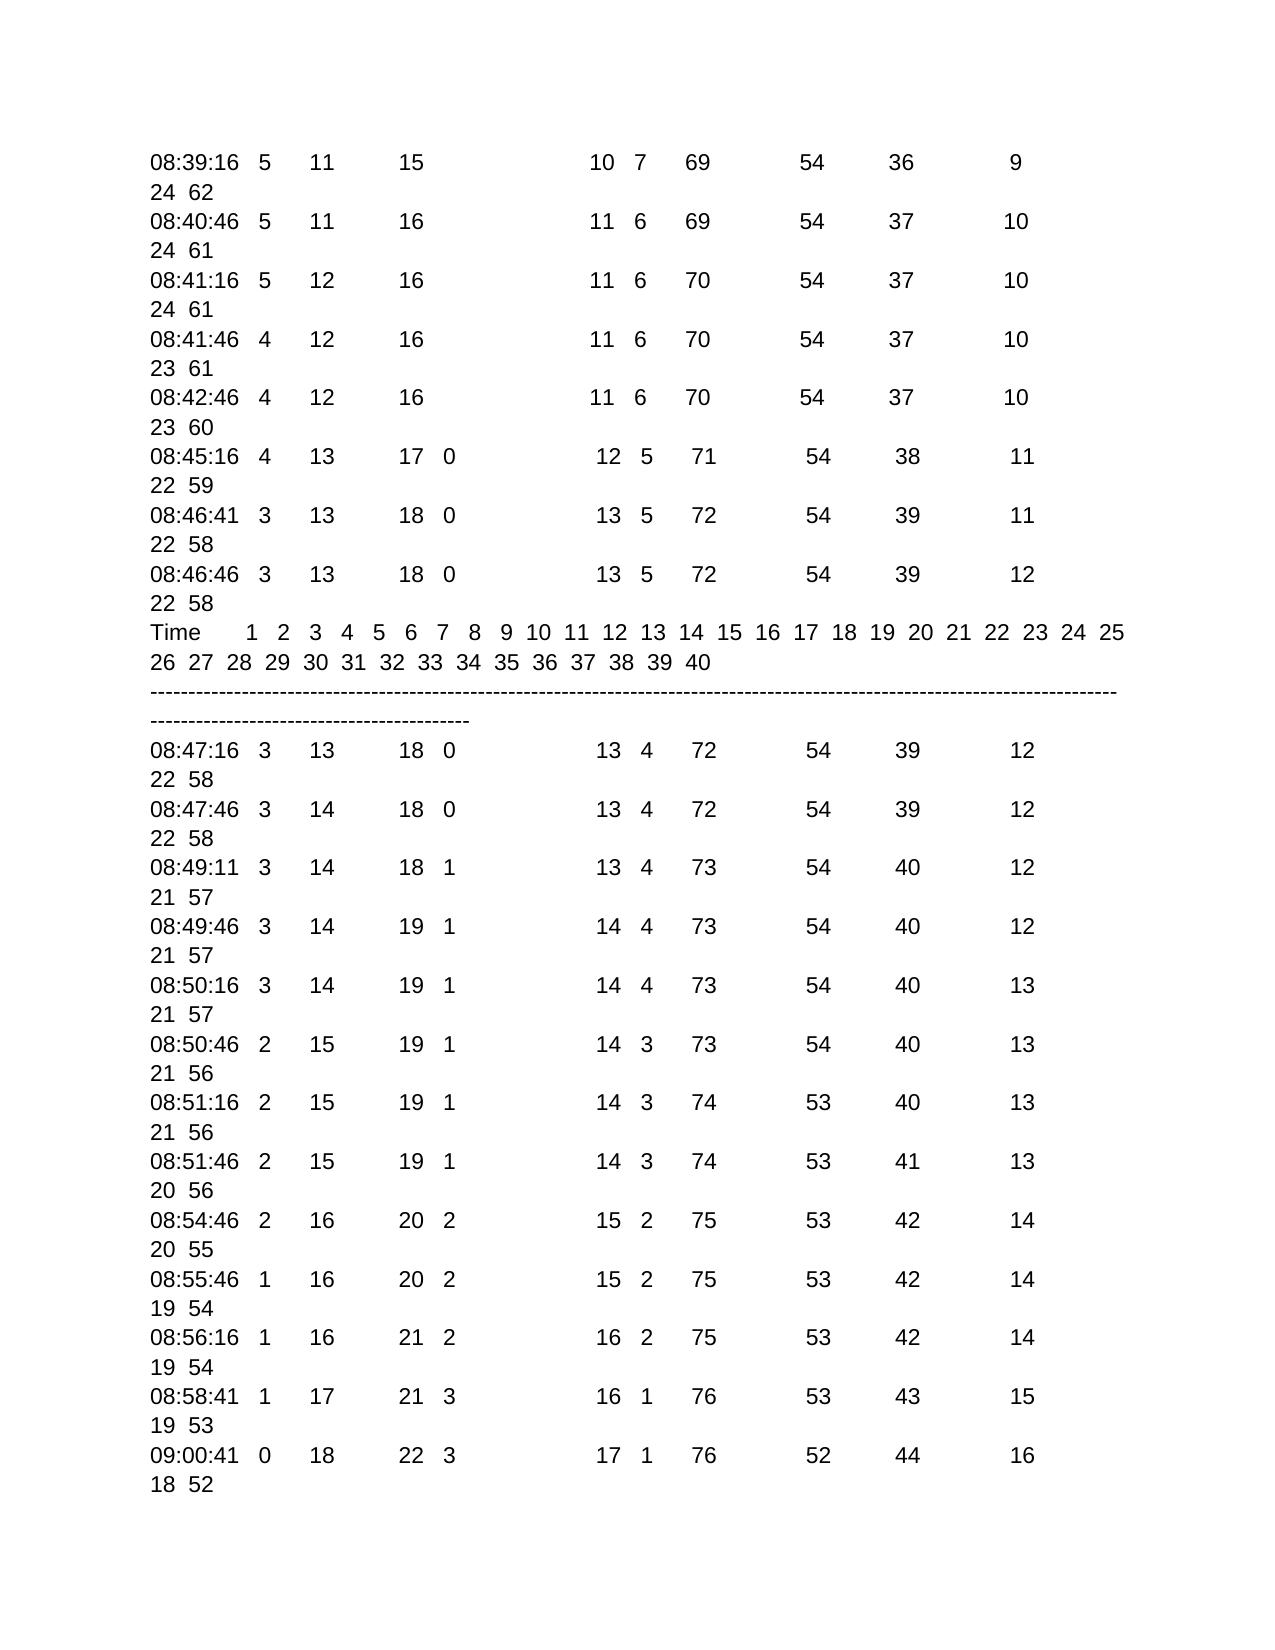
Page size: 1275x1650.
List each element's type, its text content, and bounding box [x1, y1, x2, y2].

text 08:51:46 2 15 19 1 14 3 74 53 41 13 20 56 [150, 1149, 1125, 1204]
text 08:41:46 4 12 16 11 6 70 54 37 10 23 61 [150, 326, 1125, 381]
text 08:47:16 3 13 18 0 13 4 72 54 39 12 22 58 [150, 737, 1125, 792]
text ------------------------------------------------------------------------------------------------------------------------------------------------------------------------- [150, 679, 1125, 734]
text 08:46:46 3 13 18 0 13 5 72 54 39 12 22 58 [150, 561, 1125, 616]
text 08:46:41 3 13 18 0 13 5 72 54 39 11 22 58 [150, 502, 1125, 557]
text 08:55:46 1 16 20 2 15 2 75 53 42 14 19 54 [150, 1266, 1125, 1321]
text 08:45:16 4 13 17 0 12 5 71 54 38 11 22 59 [150, 444, 1125, 499]
text 08:40:46 5 11 16 11 6 69 54 37 10 24 61 [150, 209, 1125, 264]
text 08:50:46 2 15 19 1 14 3 73 54 40 13 21 56 [150, 1031, 1125, 1086]
text 08:49:11 3 14 18 1 13 4 73 54 40 12 21 57 [150, 855, 1125, 910]
text 08:50:16 3 14 19 1 14 4 73 54 40 13 21 57 [150, 972, 1125, 1027]
text 08:42:46 4 12 16 11 6 70 54 37 10 23 60 [150, 385, 1125, 440]
text 08:51:16 2 15 19 1 14 3 74 53 40 13 21 56 [150, 1090, 1125, 1145]
text Time 1 2 3 4 5 6 7 8 9 10 11 12 13 14 15 16 17 18 19 20 21 22 23 24 25 26 27 28 29 30 31 32 33 34 35 36 37 38 39 40 [150, 620, 1125, 675]
text 08:54:46 2 16 20 2 15 2 75 53 42 14 20 55 [150, 1207, 1125, 1262]
text 08:47:46 3 14 18 0 13 4 72 54 39 12 22 58 [150, 796, 1125, 851]
text 08:39:16 5 11 15 10 7 69 54 36 9 24 62 [150, 150, 1125, 205]
text 09:00:41 0 18 22 3 17 1 76 52 44 16 18 52 [150, 1442, 1125, 1497]
text 08:41:16 5 12 16 11 6 70 54 37 10 24 61 [150, 267, 1125, 322]
text 08:49:46 3 14 19 1 14 4 73 54 40 12 21 57 [150, 914, 1125, 969]
text 08:58:41 1 17 21 3 16 1 76 53 43 15 19 53 [150, 1384, 1125, 1439]
text 08:56:16 1 16 21 2 16 2 75 53 42 14 19 54 [150, 1325, 1125, 1380]
